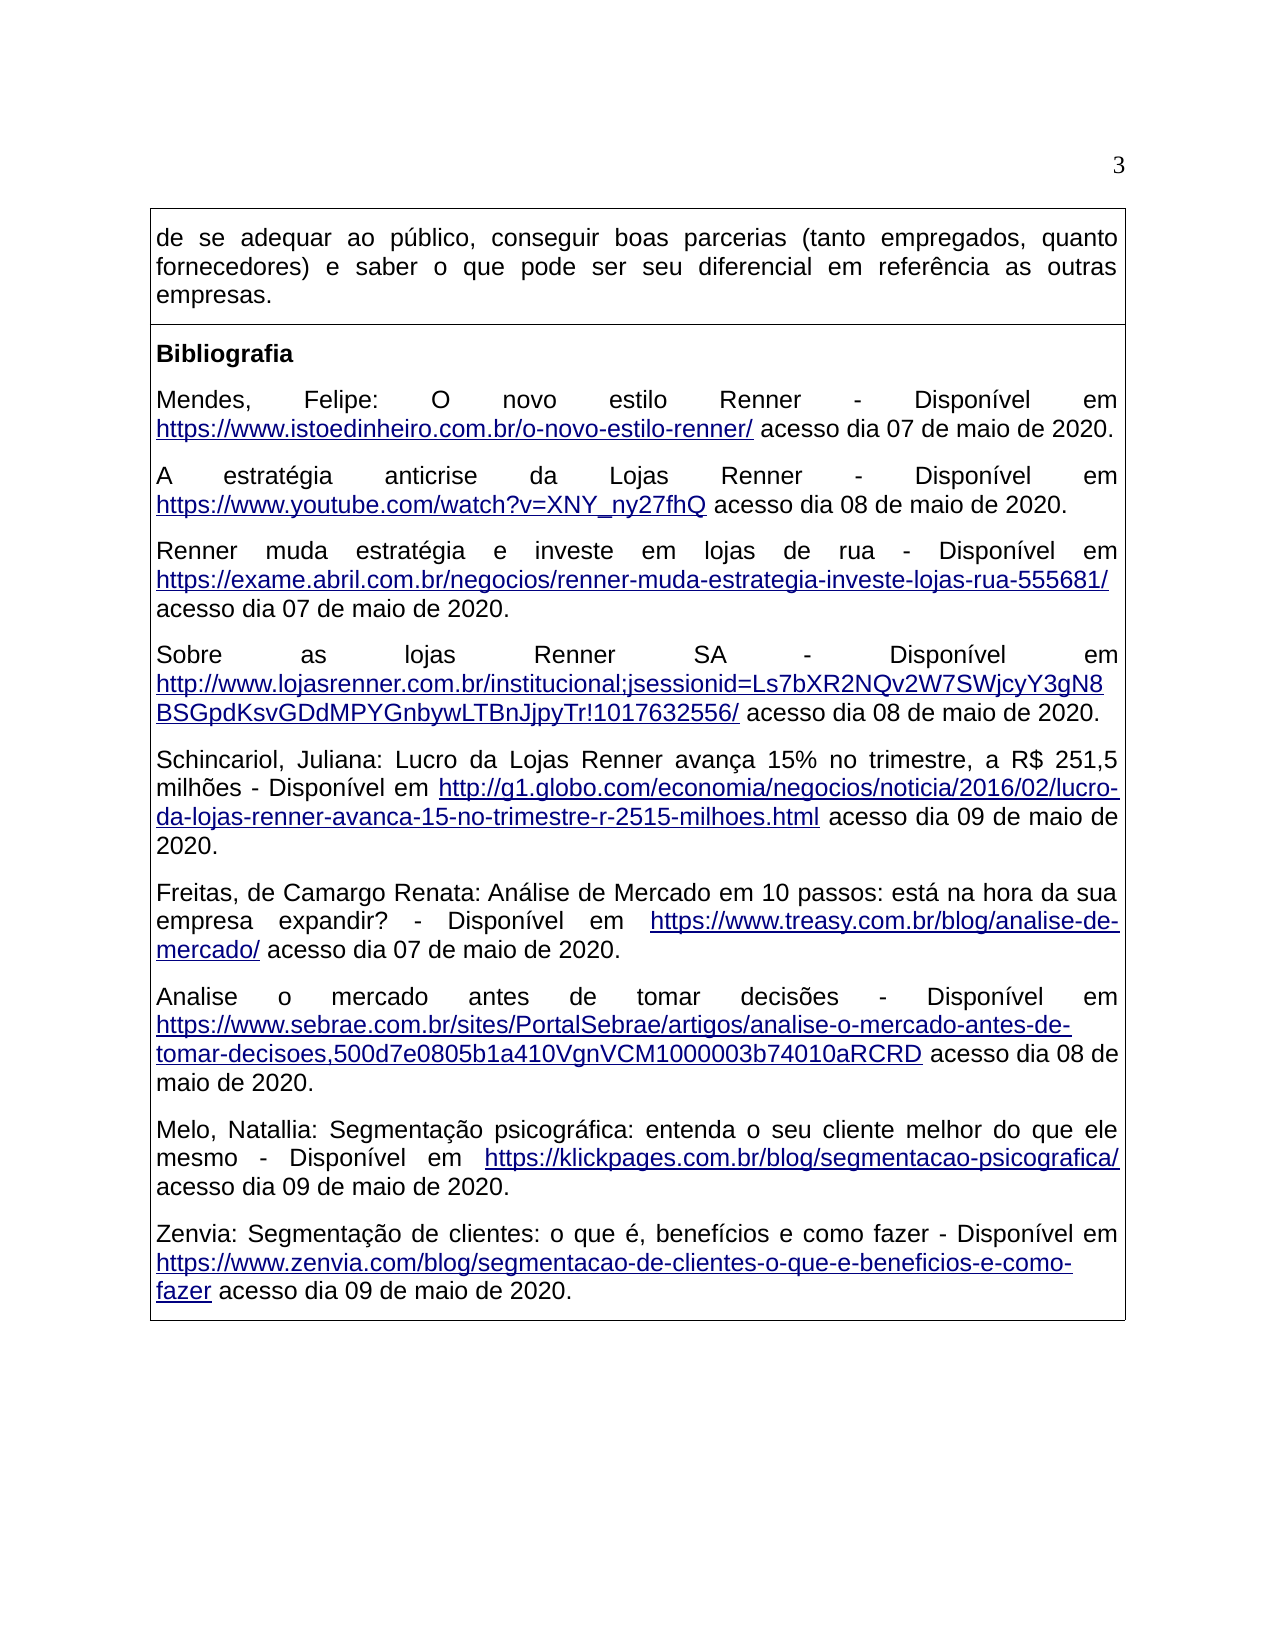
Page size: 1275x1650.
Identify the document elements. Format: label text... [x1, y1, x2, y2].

table_cell de se adequar ao público, conseguir boas parcerias (tanto empregados, quanto fornecedores) e saber o que pode ser seu diferencial em referência as outras empresas. [151, 209, 1125, 324]
table_cell Bibliografia Mendes, Felipe: O novo estilo Renner - Disponível em https://www.istoedinheiro.com.br/o-novo-estilo-renner/ acesso dia 07 de maio de 2020. A estratégia anticrise da Lojas Renner - Disponível em https://www.youtube.com/watch?v=XNY_ny27fhQ acesso dia 08 de maio de 2020. Renner muda estratégia e investe em lojas de rua - Disponível em https://exame.abril.com.br/negocios/renner-muda-estrategia-investe-lojas-rua-555681/ acesso dia 07 de maio de 2020. Sobre as lojas Renner SA - Disponível em http://www.lojasrenner.com.br/institucional;jsessionid=Ls7bXR2NQv2W7SWjcyY3gN8BSGpdKsvGDdMPYGnbywLTBnJjpyTr!1017632556/ acesso dia 08 de maio de 2020. Schincariol, Juliana: Lucro da Lojas Renner avança 15% no trimestre, a R$ 251,5 milhões - Disponível em http://g1.globo.com/economia/negocios/noticia/2016/02/lucro-da-lojas-renner-avanca-15-no-trimestre-r-2515-milhoes.html acesso dia 09 de maio de 2020. Freitas, de Camargo Renata: Análise de Mercado em 10 passos: está na hora da sua empresa expandir? - Disponível em https://www.treasy.com.br/blog/analise-de-mercado/ acesso dia 07 de maio de 2020. Analise o mercado antes de tomar decisões - Disponível em https://www.sebrae.com.br/sites/PortalSebrae/artigos/analise-o-mercado-antes-de-tomar-decisoes,500d7e0805b1a410VgnVCM1000003b74010aRCRD acesso dia 08 de maio de 2020. Melo, Natallia: Segmentação psicográfica: entenda o seu cliente melhor do que ele mesmo - Disponível em https://klickpages.com.br/blog/segmentacao-psicografica/ acesso dia 09 de maio de 2020. Zenvia: Segmentação de clientes: o que é, benefícios e como fazer - Disponível em https://www.zenvia.com/blog/segmentacao-de-clientes-o-que-e-beneficios-e-como-fazer acesso dia 09 de maio de 2020. [151, 325, 1125, 1320]
